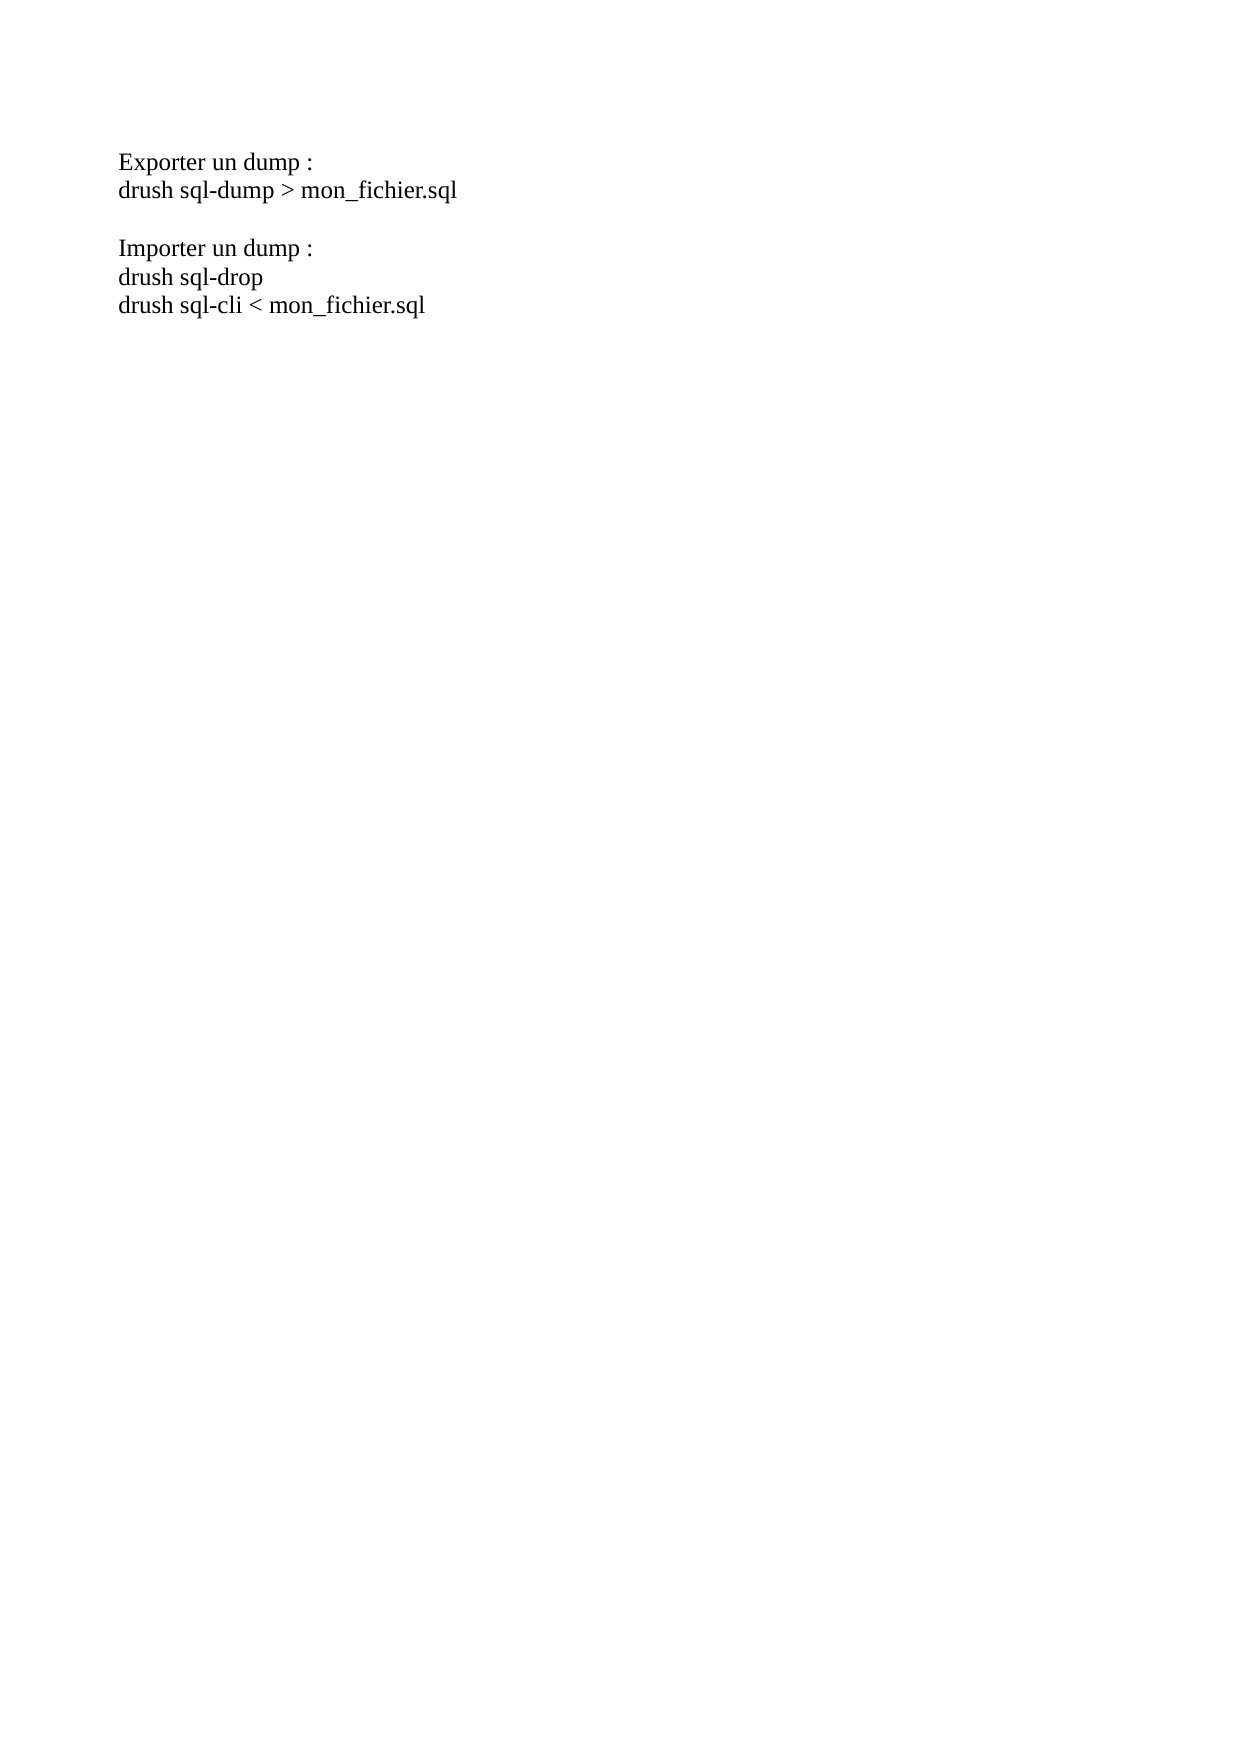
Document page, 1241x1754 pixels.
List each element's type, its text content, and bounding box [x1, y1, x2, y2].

text Importer un dump : [118, 233, 1122, 262]
text drush sql-dump > mon_fichier.sql [118, 176, 1122, 204]
text Exporter un dump : [118, 147, 1122, 176]
text drush sql-drop [118, 262, 1122, 291]
text drush sql-cli < mon_fichier.sql [118, 291, 1122, 319]
